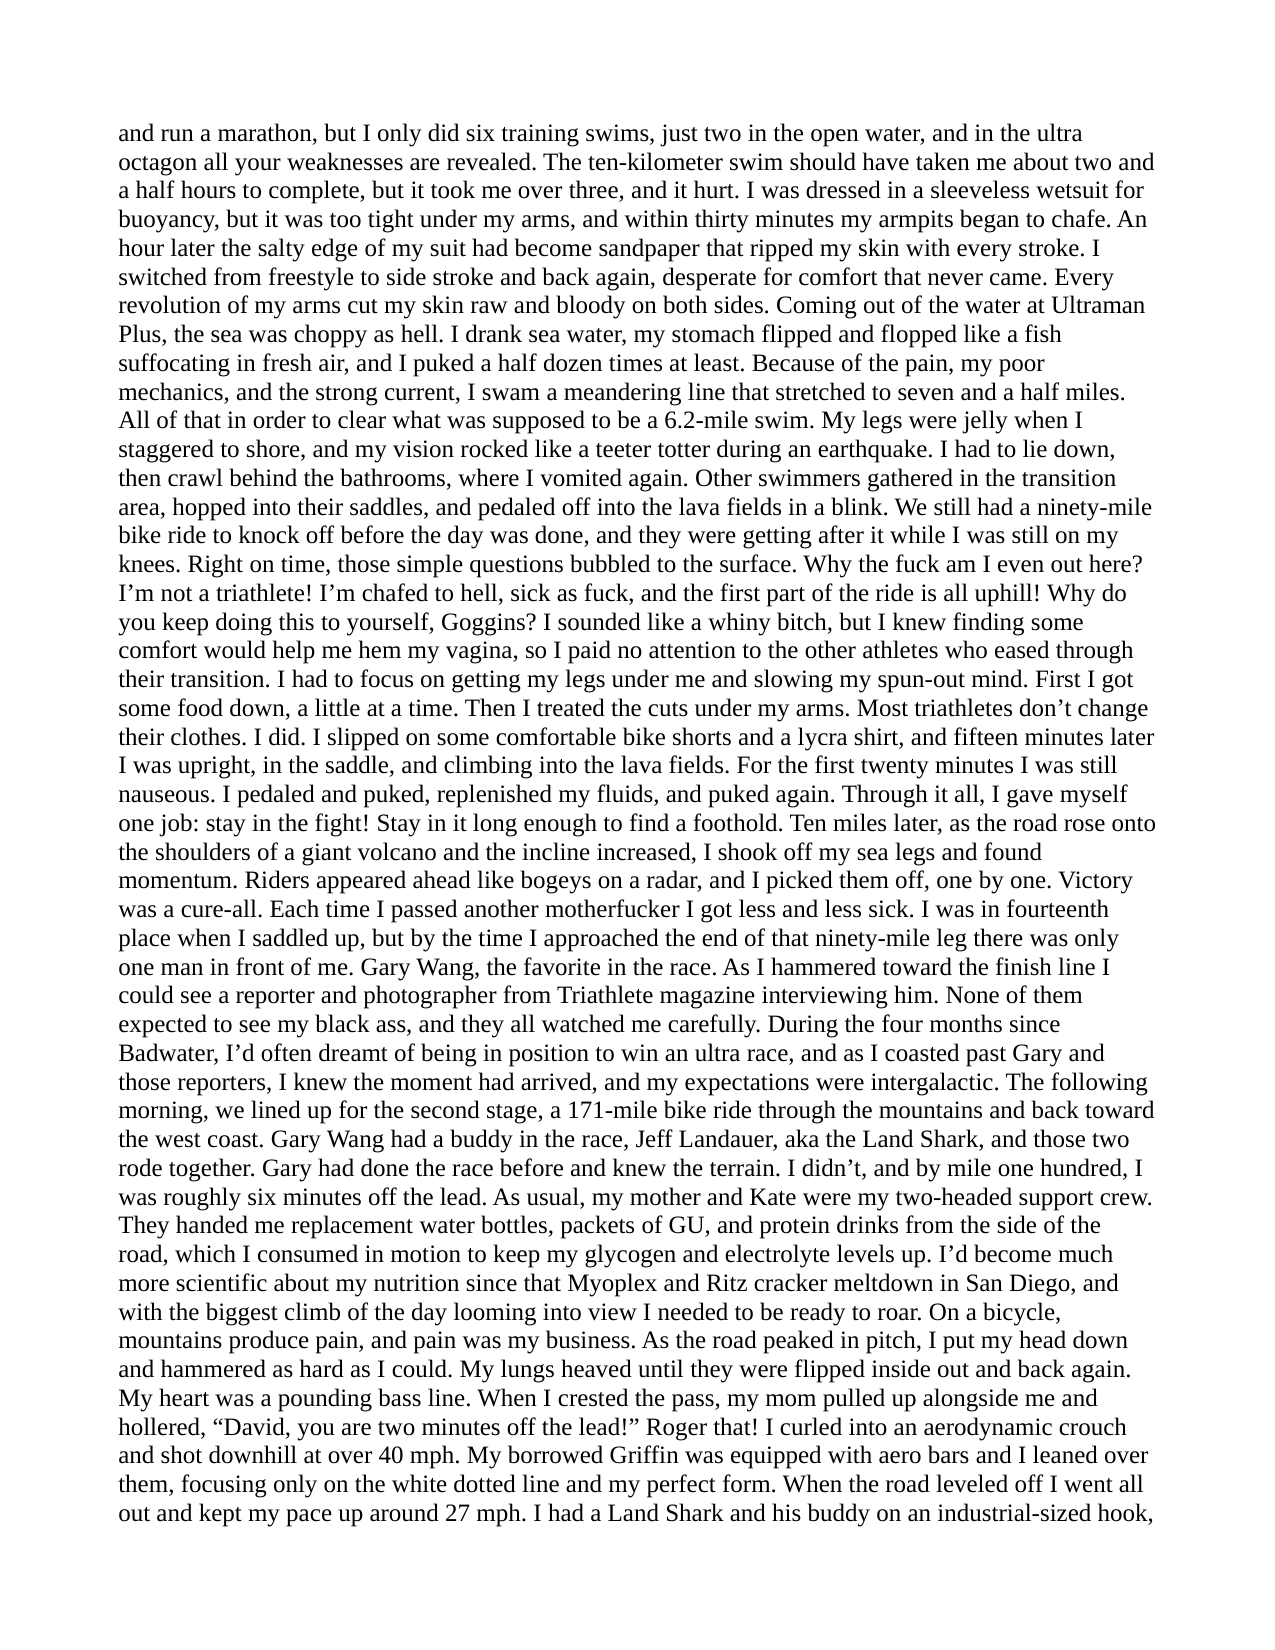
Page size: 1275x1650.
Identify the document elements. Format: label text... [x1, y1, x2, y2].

text and run a marathon, but I only did six training swims, just two in the open water, and in the ultra octagon all your weaknesses are revealed. The ten-kilometer swim should have taken me about two and a half hours to complete, but it took me over three, and it hurt. I was dressed in a sleeveless wetsuit for buoyancy, but it was too tight under my arms, and within thirty minutes my armpits began to chafe. An hour later the salty edge of my suit had become sandpaper that ripped my skin with every stroke. I switched from freestyle to side stroke and back again, desperate for comfort that never came. Every revolution of my arms cut my skin raw and bloody on both sides. Coming out of the water at Ultraman Plus, the sea was choppy as hell. I drank sea water, my stomach flipped and flopped like a fish suffocating in fresh air, and I puked a half dozen times at least. Because of the pain, my poor mechanics, and the strong current, I swam a meandering line that stretched to seven and a half miles. All of that in order to clear what was supposed to be a 6.2-mile swim. My legs were jelly when I staggered to shore, and my vision rocked like a teeter totter during an earthquake. I had to lie down, then crawl behind the bathrooms, where I vomited again. Other swimmers gathered in the transition area, hopped into their saddles, and pedaled off into the lava fields in a blink. We still had a ninety-mile bike ride to knock off before the day was done, and they were getting after it while I was still on my knees. Right on time, those simple questions bubbled to the surface. Why the fuck am I even out here? I’m not a triathlete! I’m chafed to hell, sick as fuck, and the first part of the ride is all uphill! Why do you keep doing this to yourself, Goggins? I sounded like a whiny bitch, but I knew finding some comfort would help me hem my vagina, so I paid no attention to the other athletes who eased through their transition. I had to focus on getting my legs under me and slowing my spun-out mind. First I got some food down, a little at a time. Then I treated the cuts under my arms. Most triathletes don’t change their clothes. I did. I slipped on some comfortable bike shorts and a lycra shirt, and fifteen minutes later I was upright, in the saddle, and climbing into the lava fields. For the first twenty minutes I was still nauseous. I pedaled and puked, replenished my fluids, and puked again. Through it all, I gave myself one job: stay in the fight! Stay in it long enough to find a foothold. Ten miles later, as the road rose onto the shoulders of a giant volcano and the incline increased, I shook off my sea legs and found momentum. Riders appeared ahead like bogeys on a radar, and I picked them off, one by one. Victory was a cure-all. Each time I passed another motherfucker I got less and less sick. I was in fourteenth place when I saddled up, but by the time I approached the end of that ninety-mile leg there was only one man in front of me. Gary Wang, the favorite in the race. As I hammered toward the finish line I could see a reporter and photographer from Triathlete magazine interviewing him. None of them expected to see my black ass, and they all watched me carefully. During the four months since Badwater, I’d often dreamt of being in position to win an ultra race, and as I coasted past Gary and those reporters, I knew the moment had arrived, and my expectations were intergalactic. The following morning, we lined up for the second stage, a 171-mile bike ride through the mountains and back toward the west coast. Gary Wang had a buddy in the race, Jeff Landauer, aka the Land Shark, and those two rode together. Gary had done the race before and knew the terrain. I didn’t, and by mile one hundred, I was roughly six minutes off the lead. As usual, my mother and Kate were my two-headed support crew. They handed me replacement water bottles, packets of GU, and protein drinks from the side of the road, which I consumed in motion to keep my glycogen and electrolyte levels up. I’d become much more scientific about my nutrition since that Myoplex and Ritz cracker meltdown in San Diego, and with the biggest climb of the day looming into view I needed to be ready to roar. On a bicycle, mountains produce pain, and pain was my business. As the road peaked in pitch, I put my head down and hammered as hard as I could. My lungs heaved until they were flipped inside out and back again. My heart was a pounding bass line. When I crested the pass, my mom pulled up alongside me and hollered, “David, you are two minutes off the lead!” Roger that! I curled into an aerodynamic crouch and shot downhill at over 40 mph. My borrowed Griffin was equipped with aero bars and I leaned over them, focusing only on the white dotted line and my perfect form. When the road leveled off I went all out and kept my pace up around 27 mph. I had a Land Shark and his buddy on an industrial-sized hook, [118, 118, 1157, 1527]
